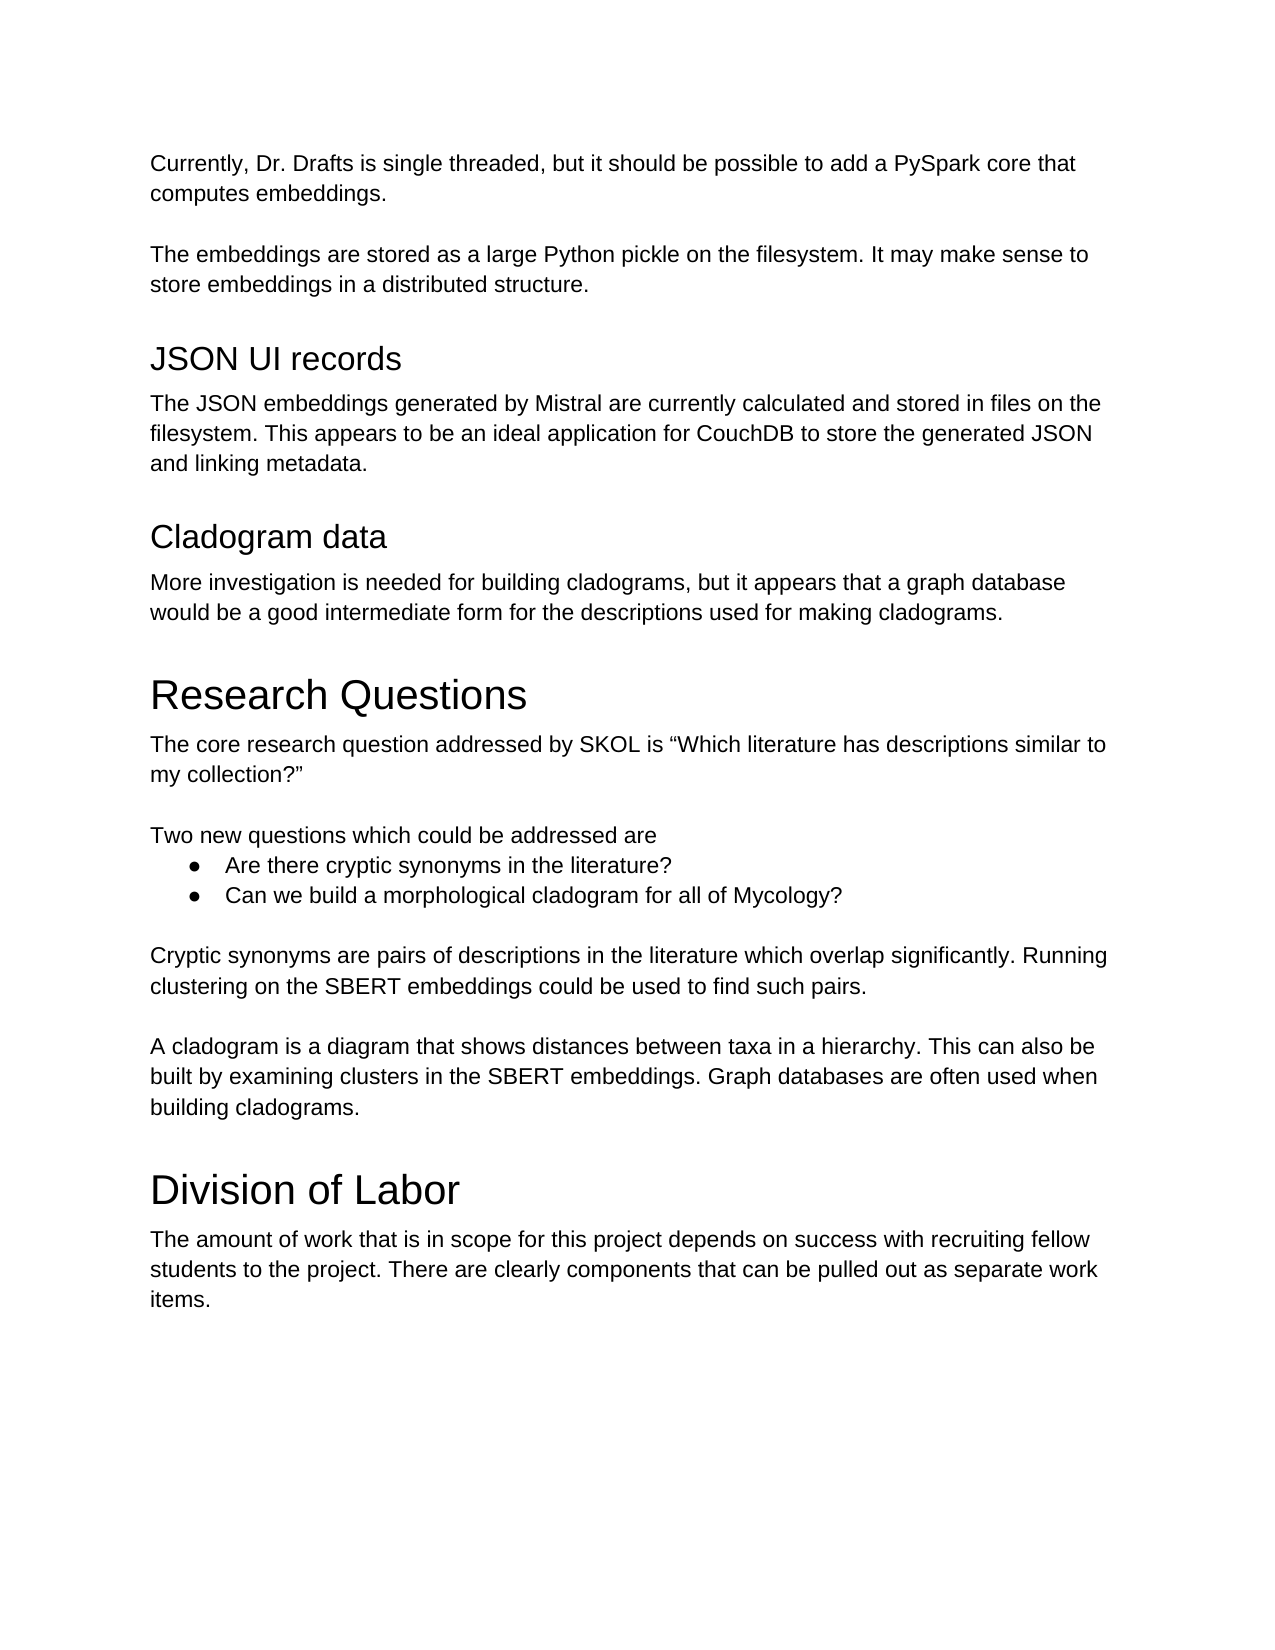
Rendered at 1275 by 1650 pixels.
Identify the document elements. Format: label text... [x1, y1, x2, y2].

subtitle JSON UI records [150, 338, 1125, 377]
list Are there cryptic synonyms in the literature? [187, 852, 1125, 878]
text The core research question addressed by SKOL is “Which literature has descriptions similar to my collection?” [150, 731, 1125, 788]
list Can we build a morphological cladogram for all of Mycology? [187, 882, 1125, 908]
text More investigation is needed for building cladograms, but it appears that a graph database would be a good intermediate form for the descriptions used for making cladograms. [150, 568, 1125, 625]
subtitle Research Questions [150, 671, 1125, 718]
text Cryptic synonyms are pairs of descriptions in the literature which overlap significantly. Running clustering on the SBERT embeddings could be used to find such pairs. [150, 942, 1125, 999]
text Currently, Dr. Drafts is single threaded, but it should be possible to add a PySpark core that computes embeddings. [150, 150, 1125, 207]
subtitle Division of Labor [150, 1165, 1125, 1213]
text A cladogram is a diagram that shows distances between taxa in a hierarchy. This can also be built by examining clusters in the SBERT embeddings. Graph databases are often used when building cladograms. [150, 1033, 1125, 1120]
text The embeddings are stored as a large Python pickle on the filesystem. It may make sense to store embeddings in a distributed structure. [150, 241, 1125, 297]
text Two new questions which could be addressed are [150, 822, 1125, 848]
text The JSON embeddings generated by Mistral are currently calculated and stored in files on the filesystem. This appears to be an ideal application for CouchDB to store the generated JSON and linking metadata. [150, 389, 1125, 476]
subtitle Cladogram data [150, 518, 1125, 556]
text The amount of work that is in scope for this project depends on success with recruiting fellow students to the project. There are clearly components that can be pulled out as separate work items. [150, 1226, 1125, 1313]
